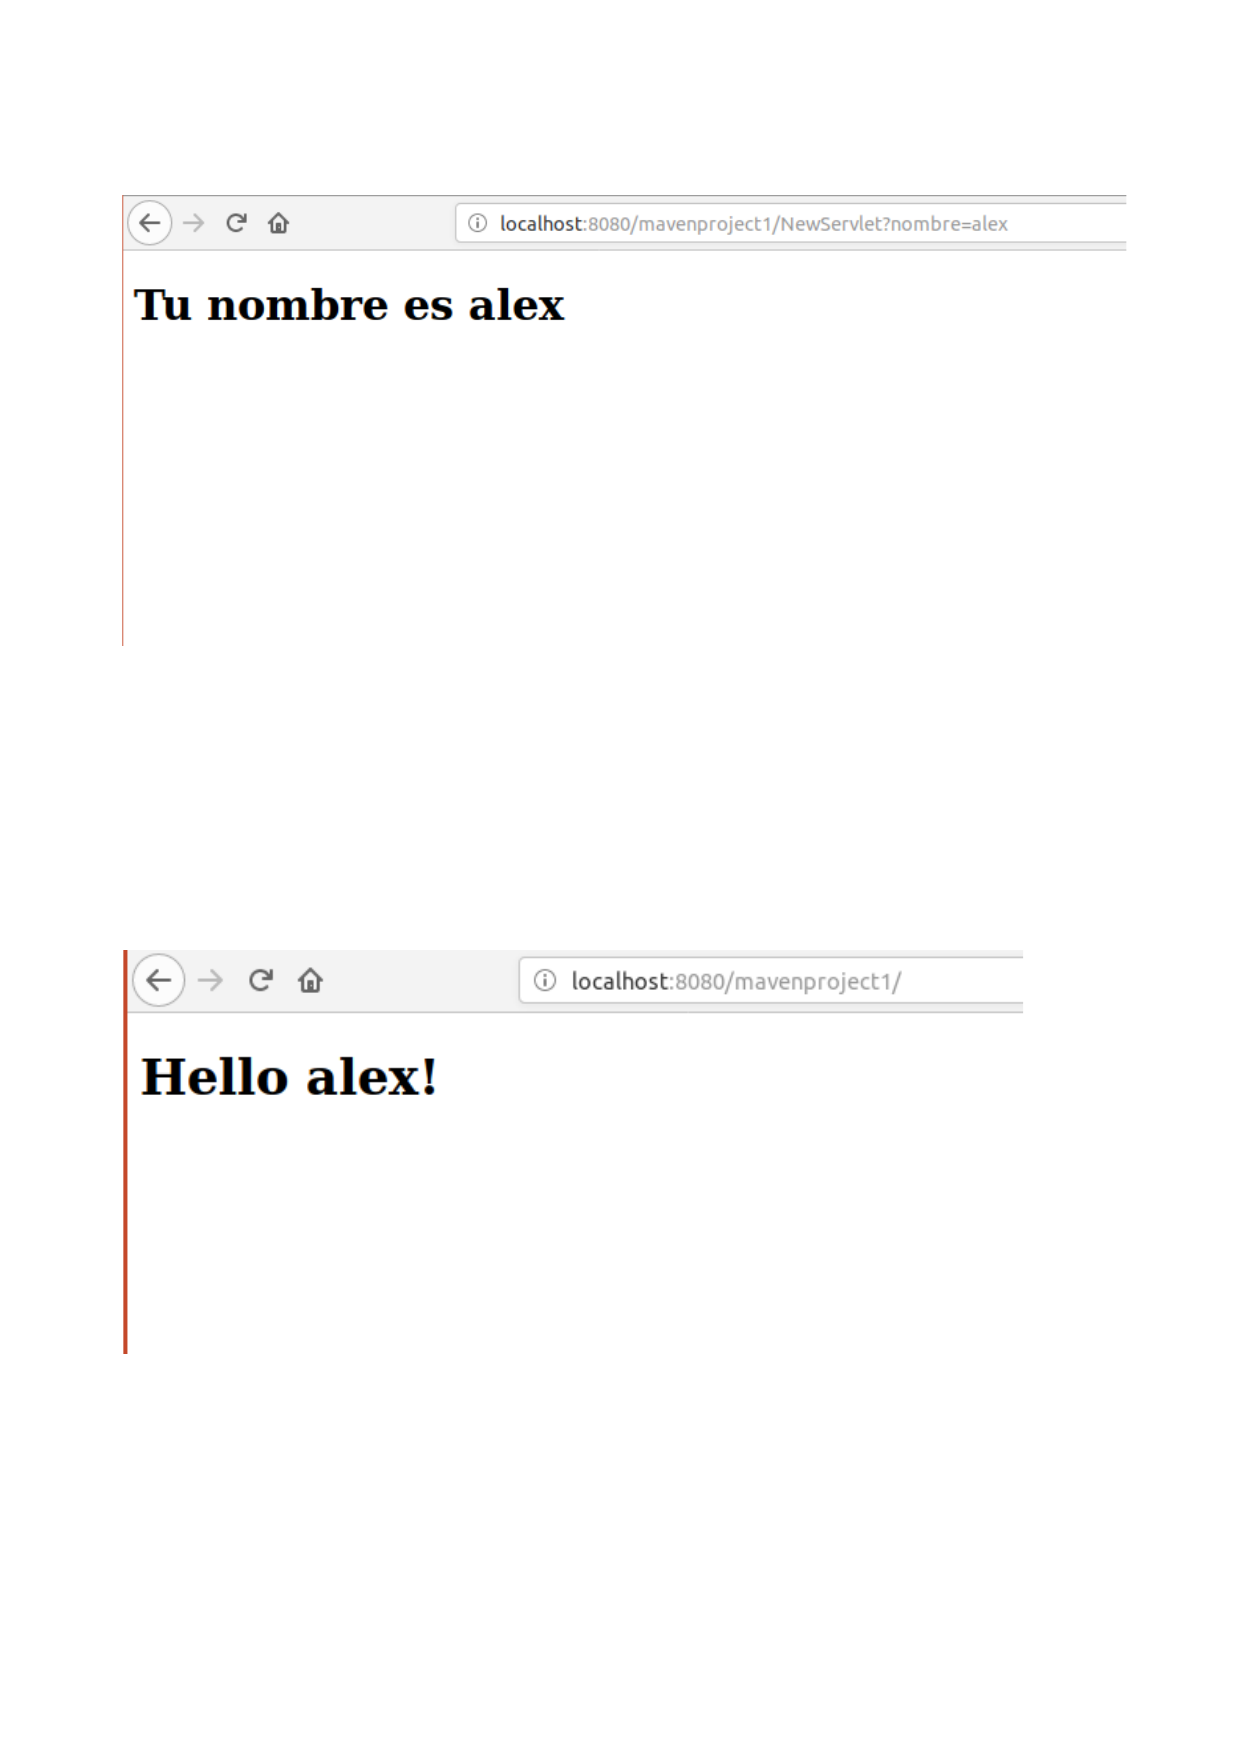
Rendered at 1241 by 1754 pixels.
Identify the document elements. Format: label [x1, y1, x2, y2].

picture [122, 195, 1127, 646]
picture [123, 950, 1024, 1354]
